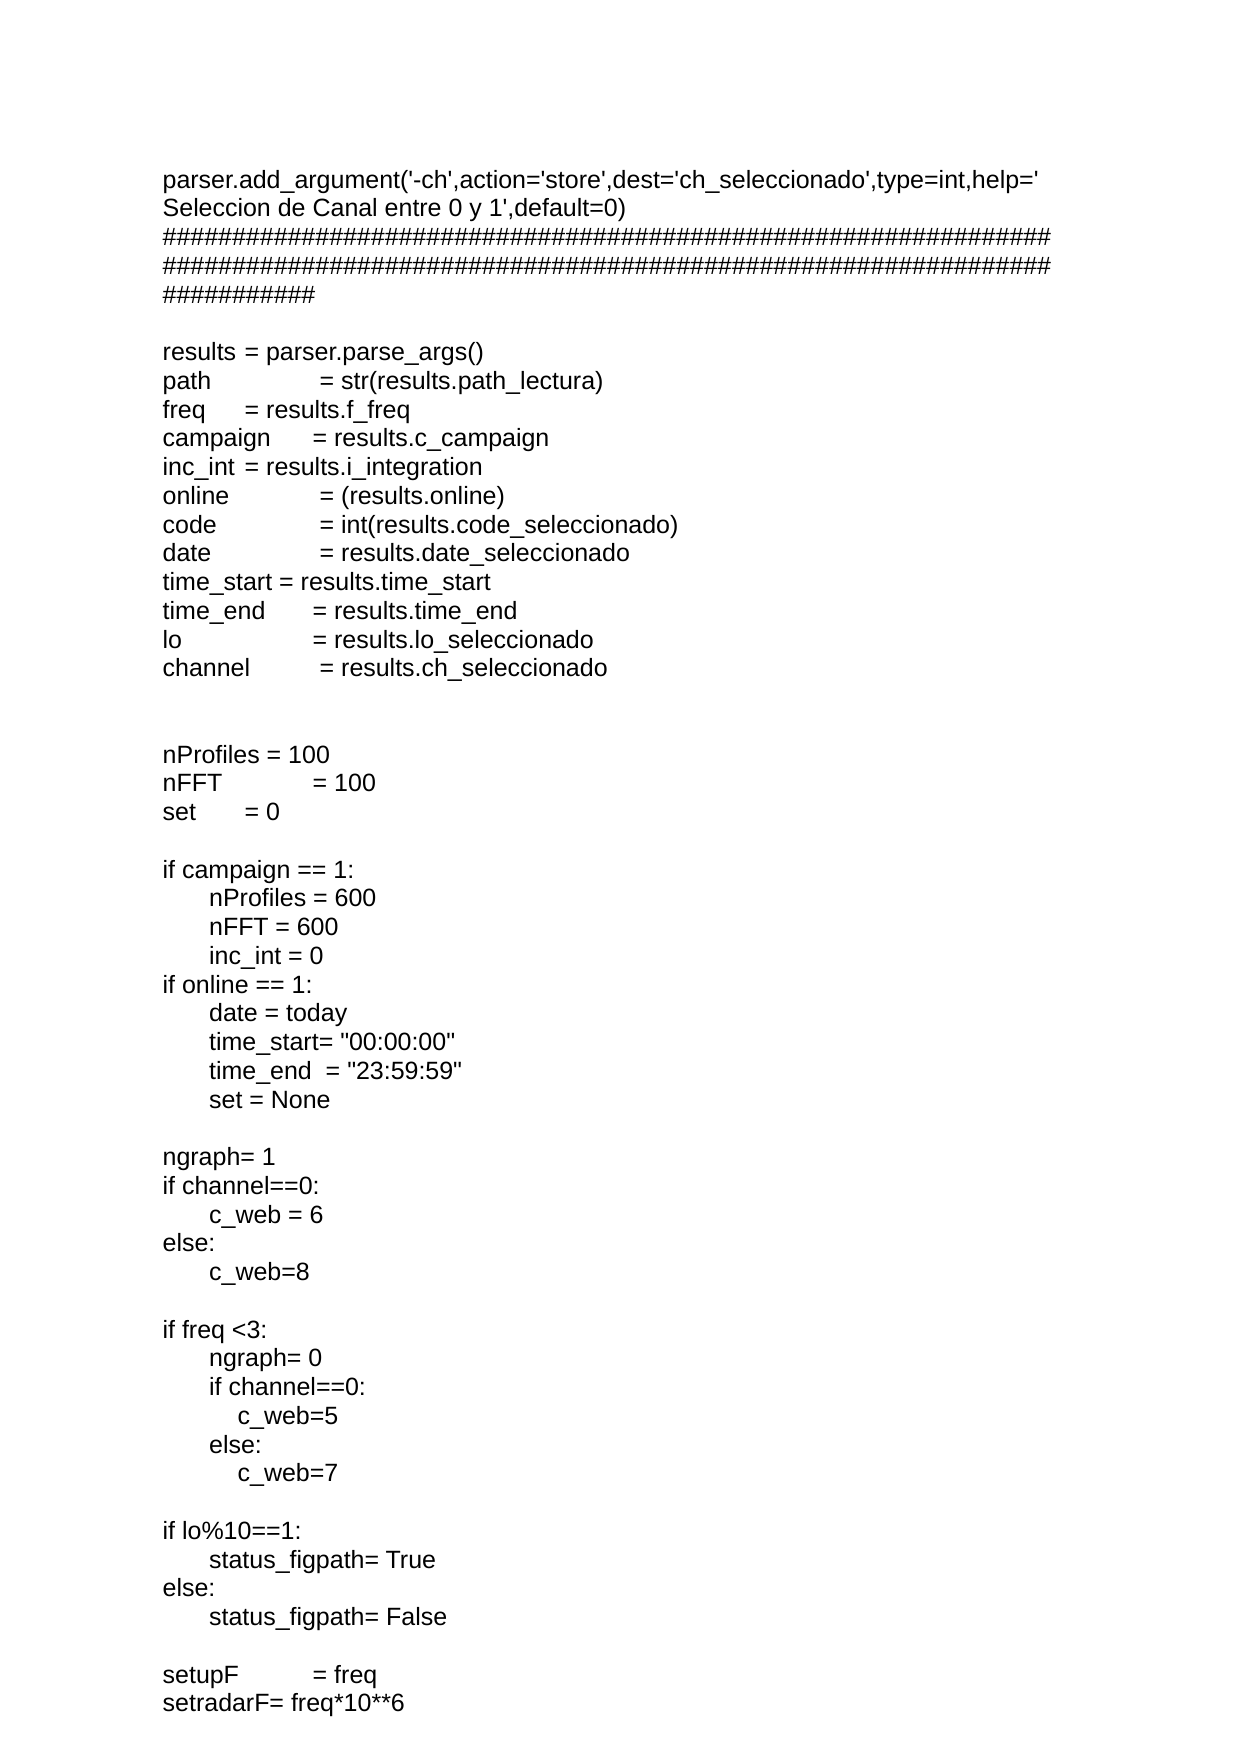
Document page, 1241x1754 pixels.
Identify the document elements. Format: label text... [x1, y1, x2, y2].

text c_web = 6 [162, 1199, 1065, 1228]
text status_figpath= True [162, 1544, 1065, 1573]
text if channel==0: [162, 1372, 1065, 1401]
text else: [162, 1573, 1065, 1602]
text nFFT = 100 [162, 768, 1065, 797]
text c_web=5 [162, 1401, 1065, 1429]
text nProfiles = 100 [162, 739, 1065, 768]
text parser.add_argument('-ch',action='store',dest='ch_seleccionado',type=int,help=' Seleccion de Canal entre 0 y 1',default=0) [162, 164, 1065, 222]
text set = 0 [162, 797, 1065, 826]
text if campaign == 1: [162, 854, 1065, 883]
text setupF = freq [162, 1659, 1065, 1688]
text setradarF= freq*10**6 [162, 1688, 1065, 1717]
text code = int(results.code_seleccionado) [162, 509, 1065, 538]
text status_figpath= False [162, 1602, 1065, 1631]
text c_web=7 [162, 1458, 1065, 1487]
text time_end = results.time_end [162, 596, 1065, 624]
text time_start = results.time_start [162, 567, 1065, 596]
text campaign = results.c_campaign [162, 423, 1065, 452]
text nFFT = 600 [162, 912, 1065, 941]
text ngraph= 1 [162, 1142, 1065, 1171]
text time_end = "23:59:59" [162, 1056, 1065, 1084]
text if channel==0: [162, 1171, 1065, 1199]
text else: [162, 1429, 1065, 1458]
text inc_int = results.i_integration [162, 452, 1065, 481]
text if online == 1: [162, 969, 1065, 998]
text date = results.date_seleccionado [162, 538, 1065, 567]
text channel = results.ch_seleccionado [162, 653, 1065, 682]
text path = str(results.path_lectura) [162, 366, 1065, 394]
text else: [162, 1228, 1065, 1257]
text freq = results.f_freq [162, 394, 1065, 423]
text online = (results.online) [162, 481, 1065, 509]
text ngraph= 0 [162, 1343, 1065, 1372]
text time_start= "00:00:00" [162, 1027, 1065, 1056]
text ########################################################################################################################################### [162, 222, 1065, 308]
text nProfiles = 600 [162, 883, 1065, 912]
text date = today [162, 998, 1065, 1027]
text set = None [162, 1084, 1065, 1113]
text results = parser.parse_args() [162, 337, 1065, 366]
text c_web=8 [162, 1257, 1065, 1286]
text if lo%10==1: [162, 1516, 1065, 1544]
text lo = results.lo_seleccionado [162, 624, 1065, 653]
text inc_int = 0 [162, 941, 1065, 969]
text if freq <3: [162, 1314, 1065, 1343]
